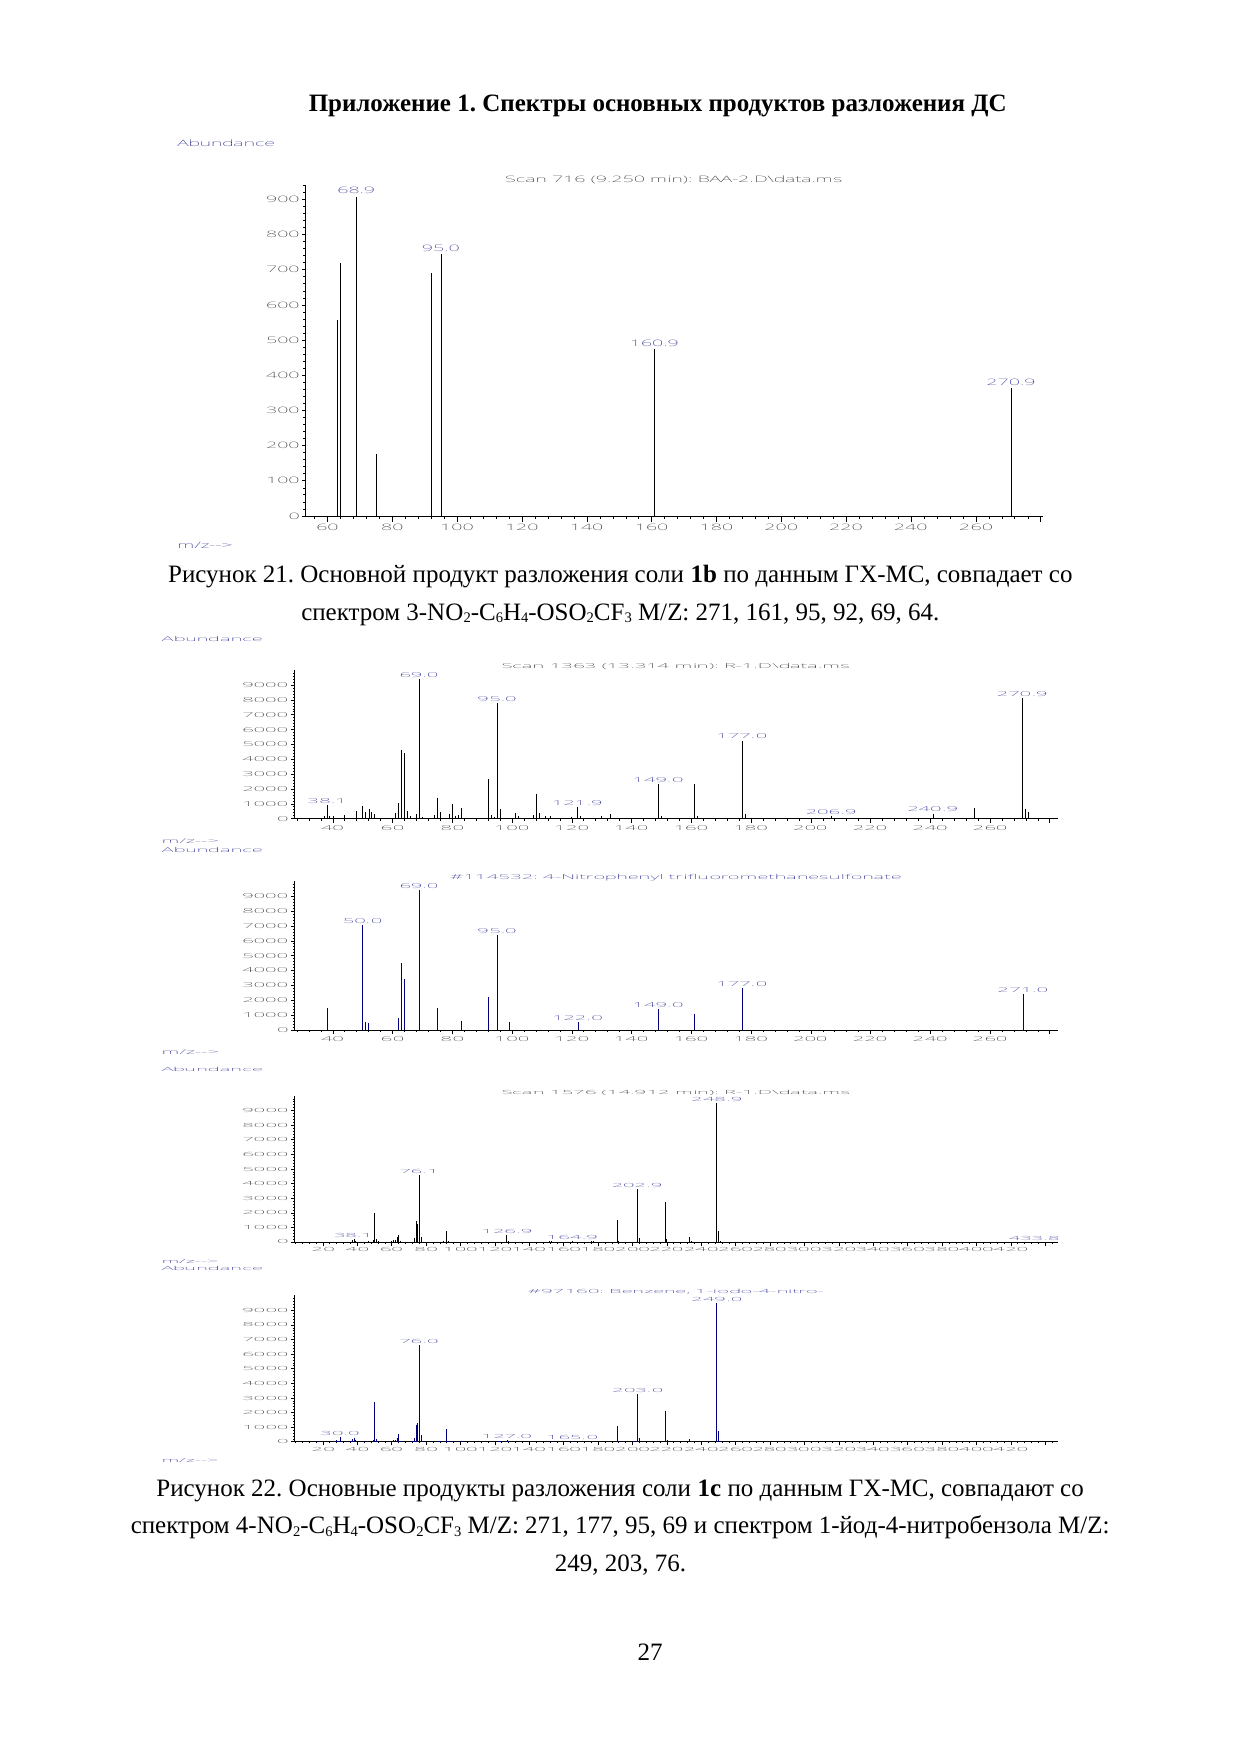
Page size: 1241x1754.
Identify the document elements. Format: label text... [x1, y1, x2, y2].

text Рисунок 21. Основной продукт разложения соли 1b по данным ГХ-МС, совпадает со спектром 3-NO2-C6H4-OSO2CF3 M/Z: 271, 161, 95, 92, 69, 64. [118, 559, 1122, 626]
text Приложение 1. Спектры основных продуктов разложения ДС [193, 88, 1122, 117]
text Рисунок 22. Основные продукты разложения соли 1c по данным ГХ-МС, совпадают со спектром 4-NO2-C6H4-OSO2CF3 M/Z: 271, 177, 95, 69 и спектром 1-йод-4-нитробензола M/Z: 249, 203, 76. [118, 1473, 1122, 1576]
